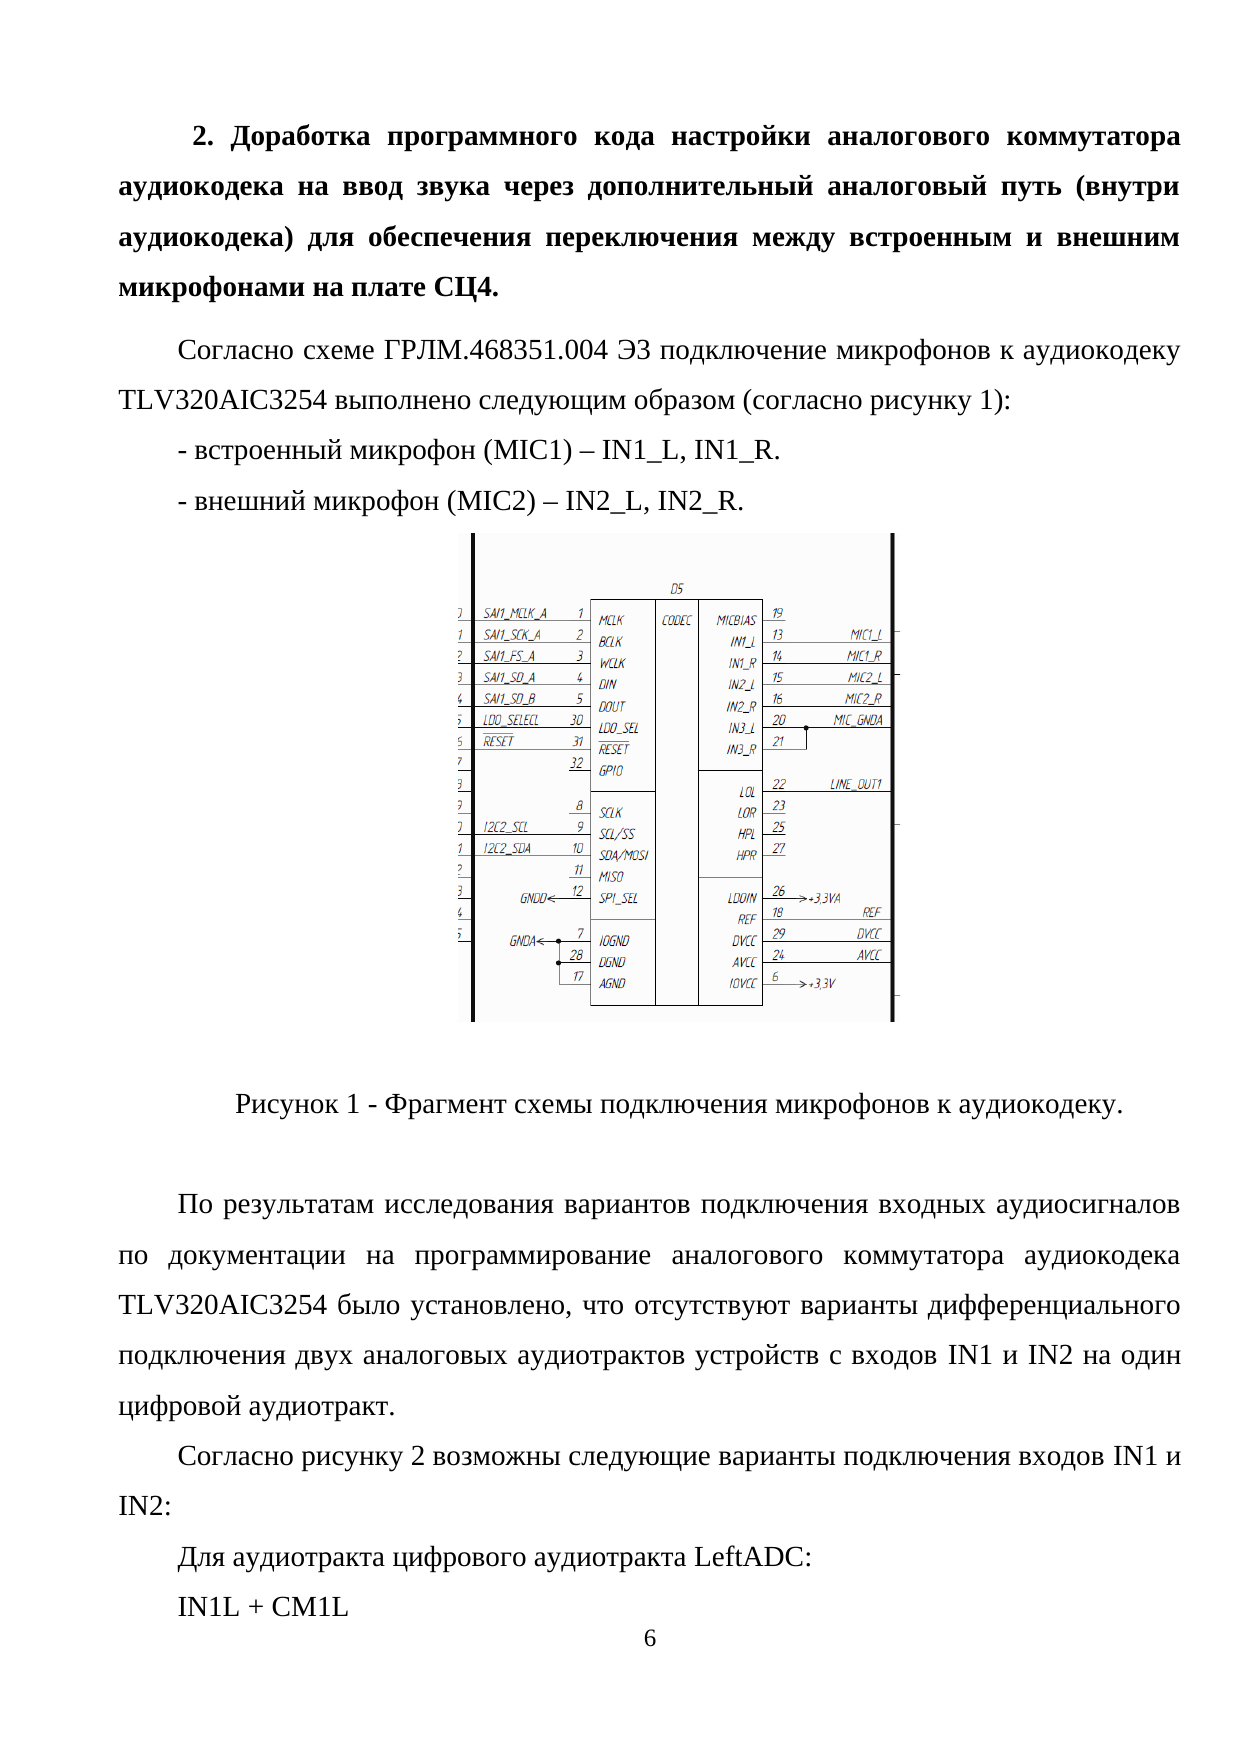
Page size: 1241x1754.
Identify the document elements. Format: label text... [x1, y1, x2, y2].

text - встроенный микрофон (MIC1) – IN1_L, IN1_R. [118, 432, 1181, 466]
text IN1L + CM1L [118, 1589, 1181, 1623]
text Согласно схеме ГРЛМ.468351.004 Э3 подключение микрофонов к аудиокодеку TLV320AIC3254 выполнено следующим образом (согласно рисунку 1): [118, 332, 1181, 416]
text По результатам исследования вариантов подключения входных аудиосигналов по документации на программирование аналогового коммутатора аудиокодека TLV320AIC3254 было установлено, что отсутствуют варианты дифференциального подключения двух аналоговых аудиотрактов устройств с входов IN1 и IN2 на один цифровой аудиотракт. [118, 1187, 1181, 1421]
text Для аудиотракта цифрового аудиотракта LeftADC: [118, 1539, 1181, 1572]
text Согласно рисунку 2 возможны следующие варианты подключения входов IN1 и IN2: [118, 1438, 1181, 1522]
subtitle 2. Доработка программного кода настройки аналогового коммутатора аудиокодека на ввод звука через дополнительный аналоговый путь (внутри аудиокодека) для обеспечения переключения между встроенным и внешним микрофонами на плате СЦ4. [118, 118, 1181, 303]
text Рисунок 1 - Фрагмент схемы подключения микрофонов к аудиокодеку. [118, 1086, 1181, 1119]
text - внешний микрофон (MIC2) – IN2_L, IN2_R. [118, 483, 1181, 516]
